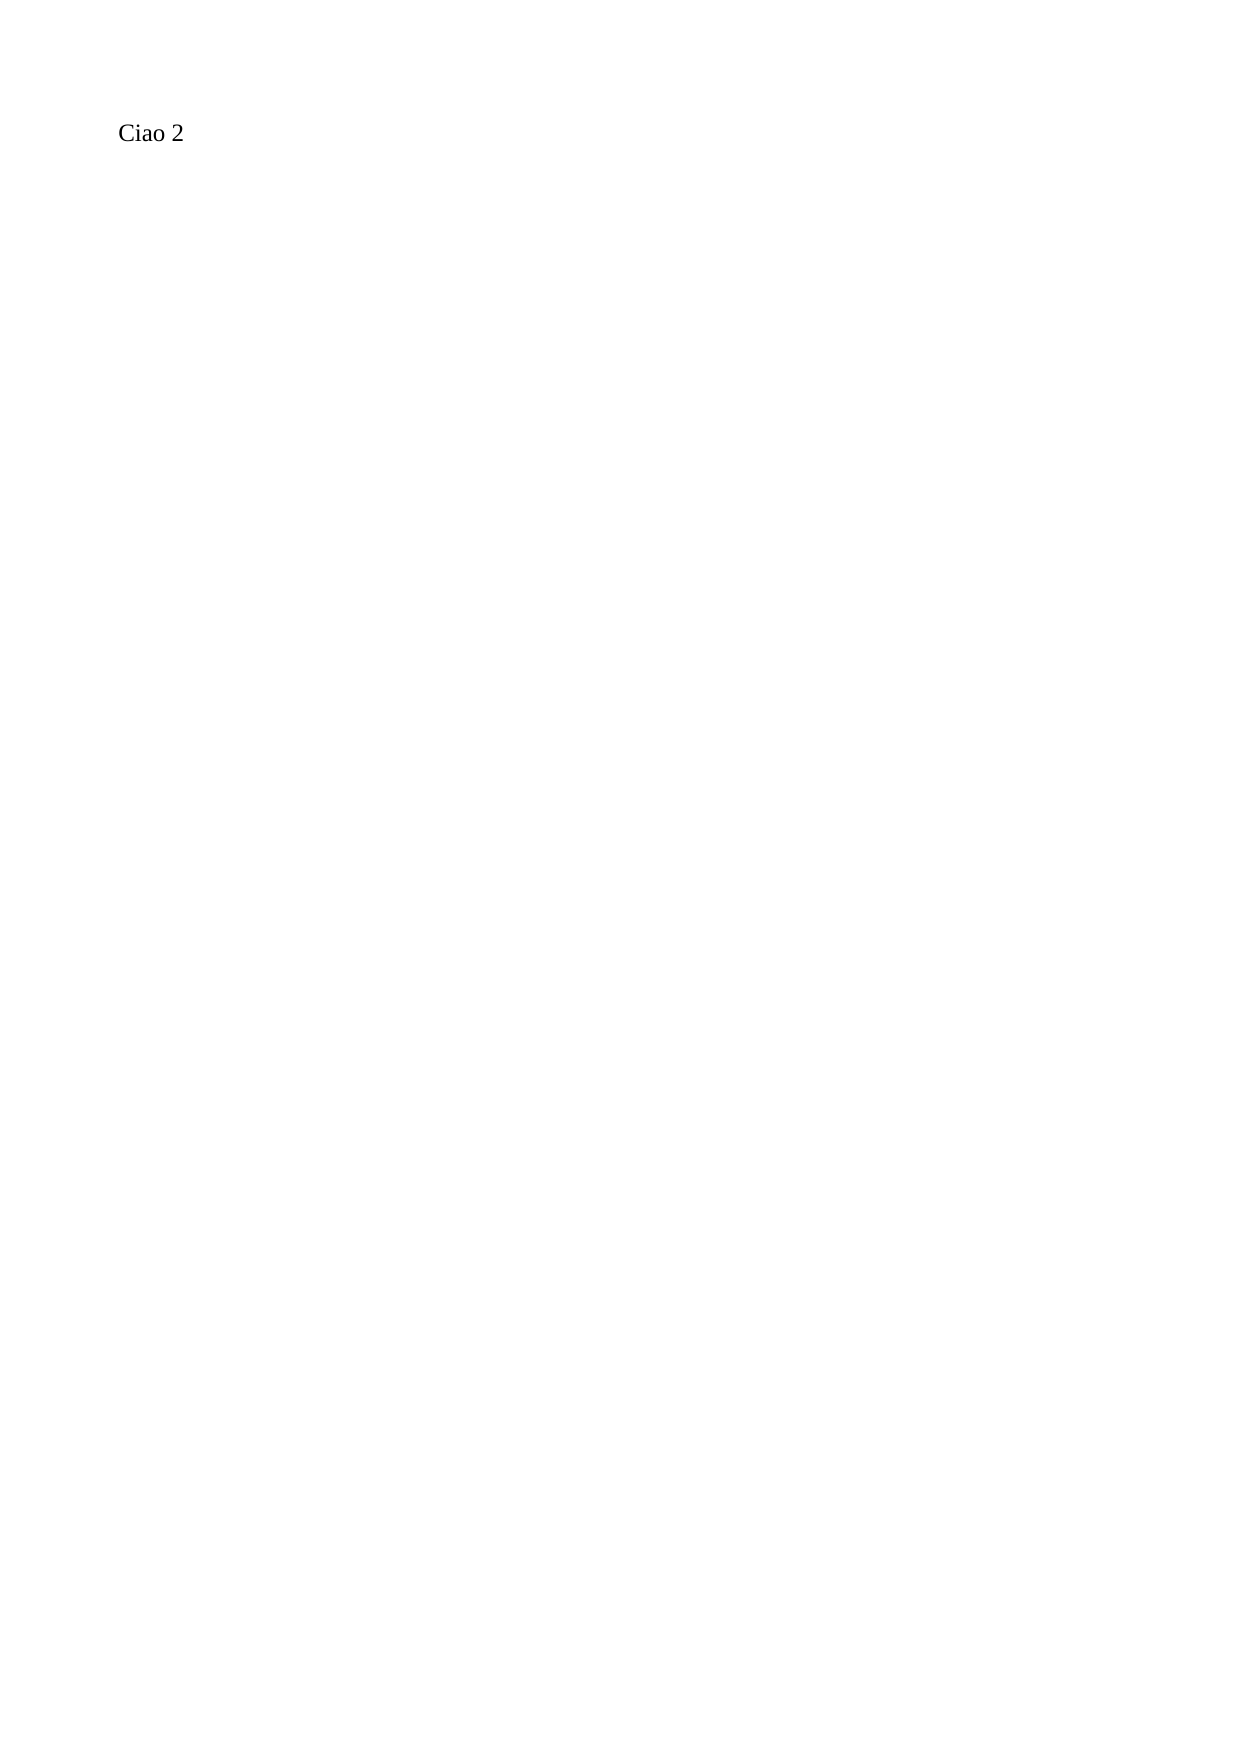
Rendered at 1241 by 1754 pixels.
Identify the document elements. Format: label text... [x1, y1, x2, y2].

text Ciao 2 [118, 118, 1122, 147]
